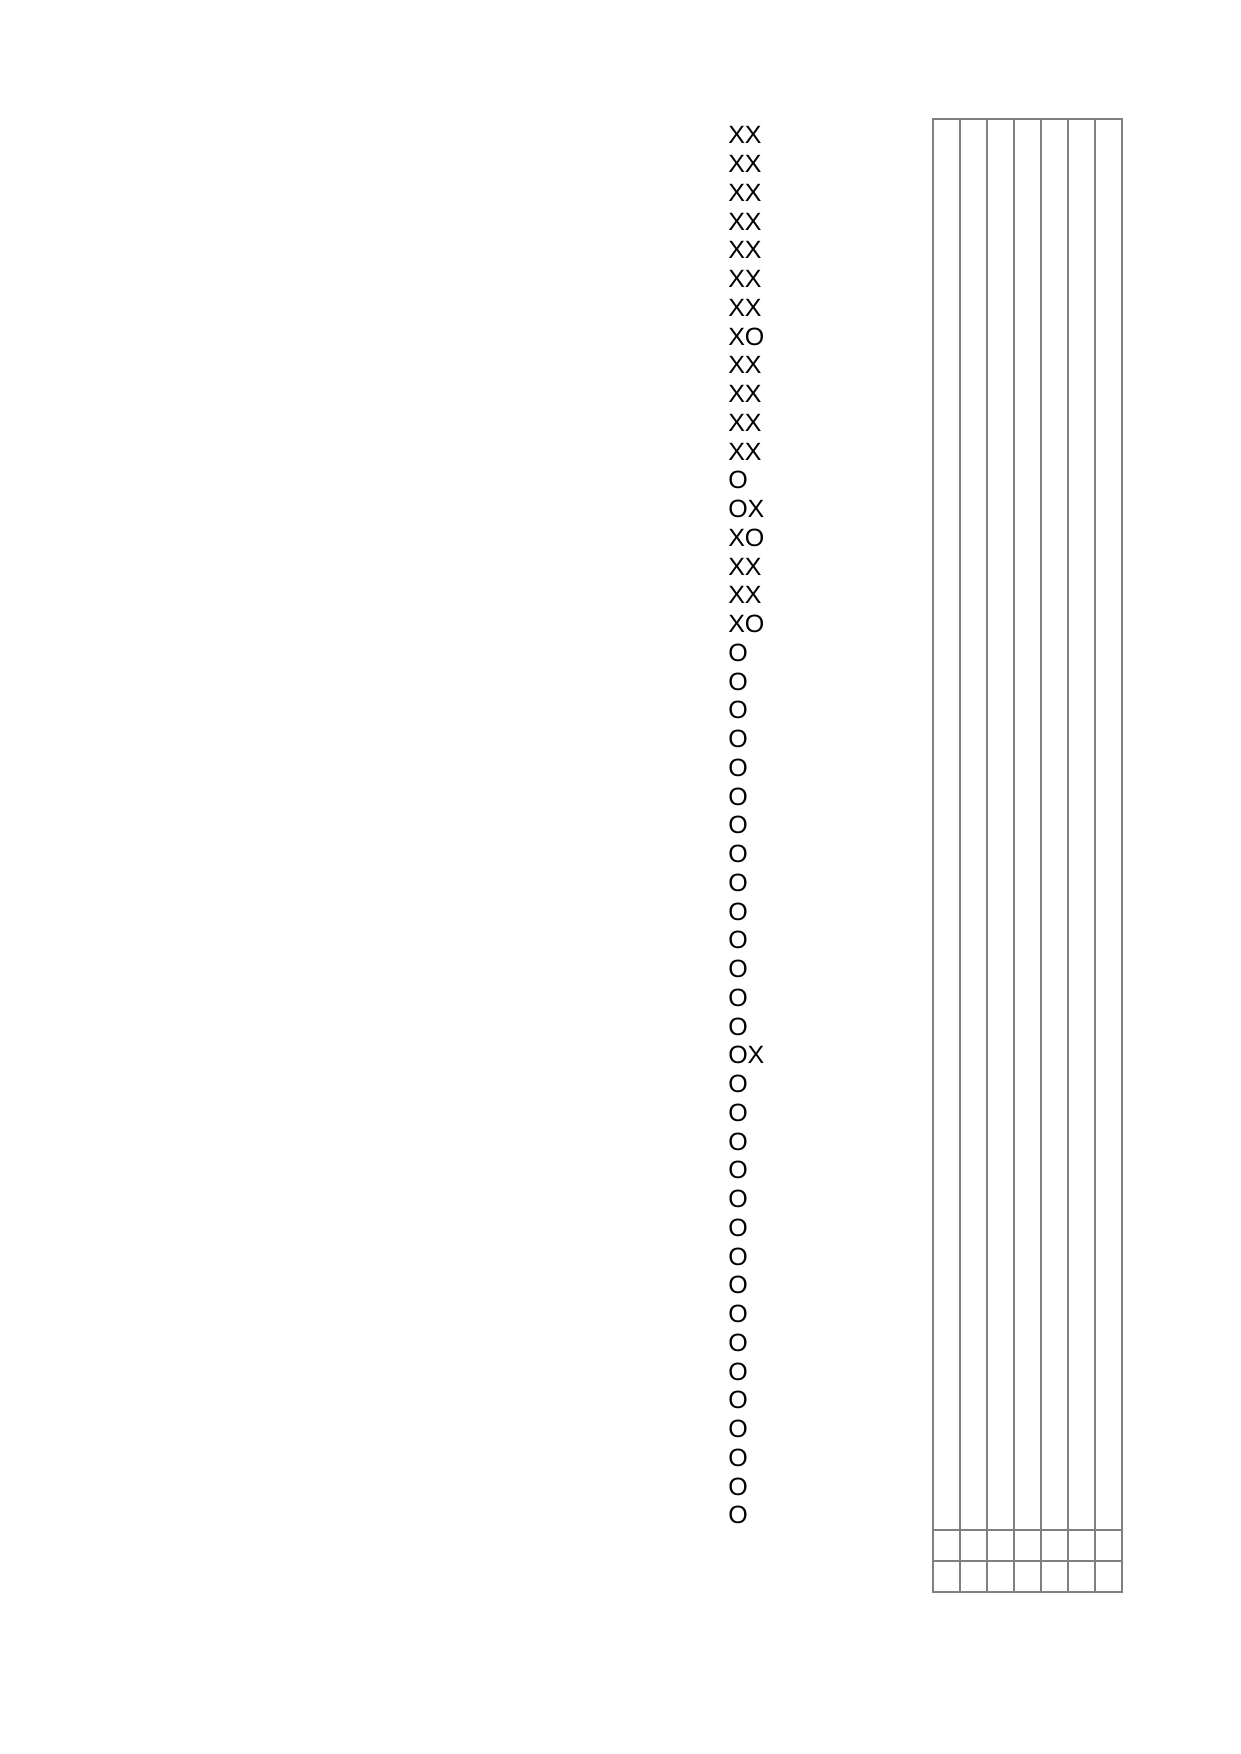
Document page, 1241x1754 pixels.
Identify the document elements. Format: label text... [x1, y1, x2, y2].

table_cell [1069, 1562, 1094, 1591]
table_header [852, 118, 879, 1529]
table_cell [961, 1531, 986, 1560]
table_cell [1096, 1531, 1121, 1560]
table_cell [1042, 1531, 1067, 1560]
table_cell [934, 1531, 959, 1560]
table_header [775, 118, 798, 1529]
table_cell [825, 1529, 852, 1560]
table_cell [1069, 1531, 1094, 1560]
table_cell [717, 1560, 775, 1591]
table_cell [879, 1529, 906, 1560]
table_header [879, 118, 906, 1529]
table_header [906, 118, 932, 1529]
table_cell [934, 1562, 959, 1591]
table_cell [717, 1529, 775, 1560]
table_header [1096, 120, 1121, 1529]
table_cell [798, 1560, 825, 1591]
table_header [961, 120, 986, 1529]
table_cell [961, 1562, 986, 1591]
table_cell [879, 1560, 906, 1591]
table_cell [906, 1529, 932, 1560]
table_cell [988, 1531, 1013, 1560]
table_cell [988, 1562, 1013, 1591]
table_cell [1015, 1531, 1040, 1560]
table_cell [852, 1529, 879, 1560]
table_header [1069, 120, 1094, 1529]
table_cell [906, 1560, 932, 1591]
table_cell [825, 1560, 852, 1591]
table_header [107, 118, 151, 1529]
table_header XXXXXXXXXXXXXXXOXXXXXXXXOOXXOXXXXXOOOOOOOOOOOOOOOOXOOOOOOOOOOOOOOOO [717, 118, 775, 1529]
table_header [1015, 120, 1040, 1529]
table_cell [775, 1560, 798, 1591]
table_header [934, 120, 959, 1529]
table_header [1042, 120, 1067, 1529]
table_cell [1096, 1562, 1121, 1591]
table_cell [107, 1529, 151, 1560]
table_cell [107, 1560, 151, 1591]
table_header [825, 118, 852, 1529]
table_cell [798, 1529, 825, 1560]
table_header [798, 118, 825, 1529]
table_cell [1015, 1562, 1040, 1591]
table_cell [1042, 1562, 1067, 1591]
table_cell [151, 1529, 717, 1560]
table_header [988, 120, 1013, 1529]
table_cell [852, 1560, 879, 1591]
table_header [151, 118, 717, 1529]
table_cell [151, 1560, 717, 1591]
table_cell [775, 1529, 798, 1560]
